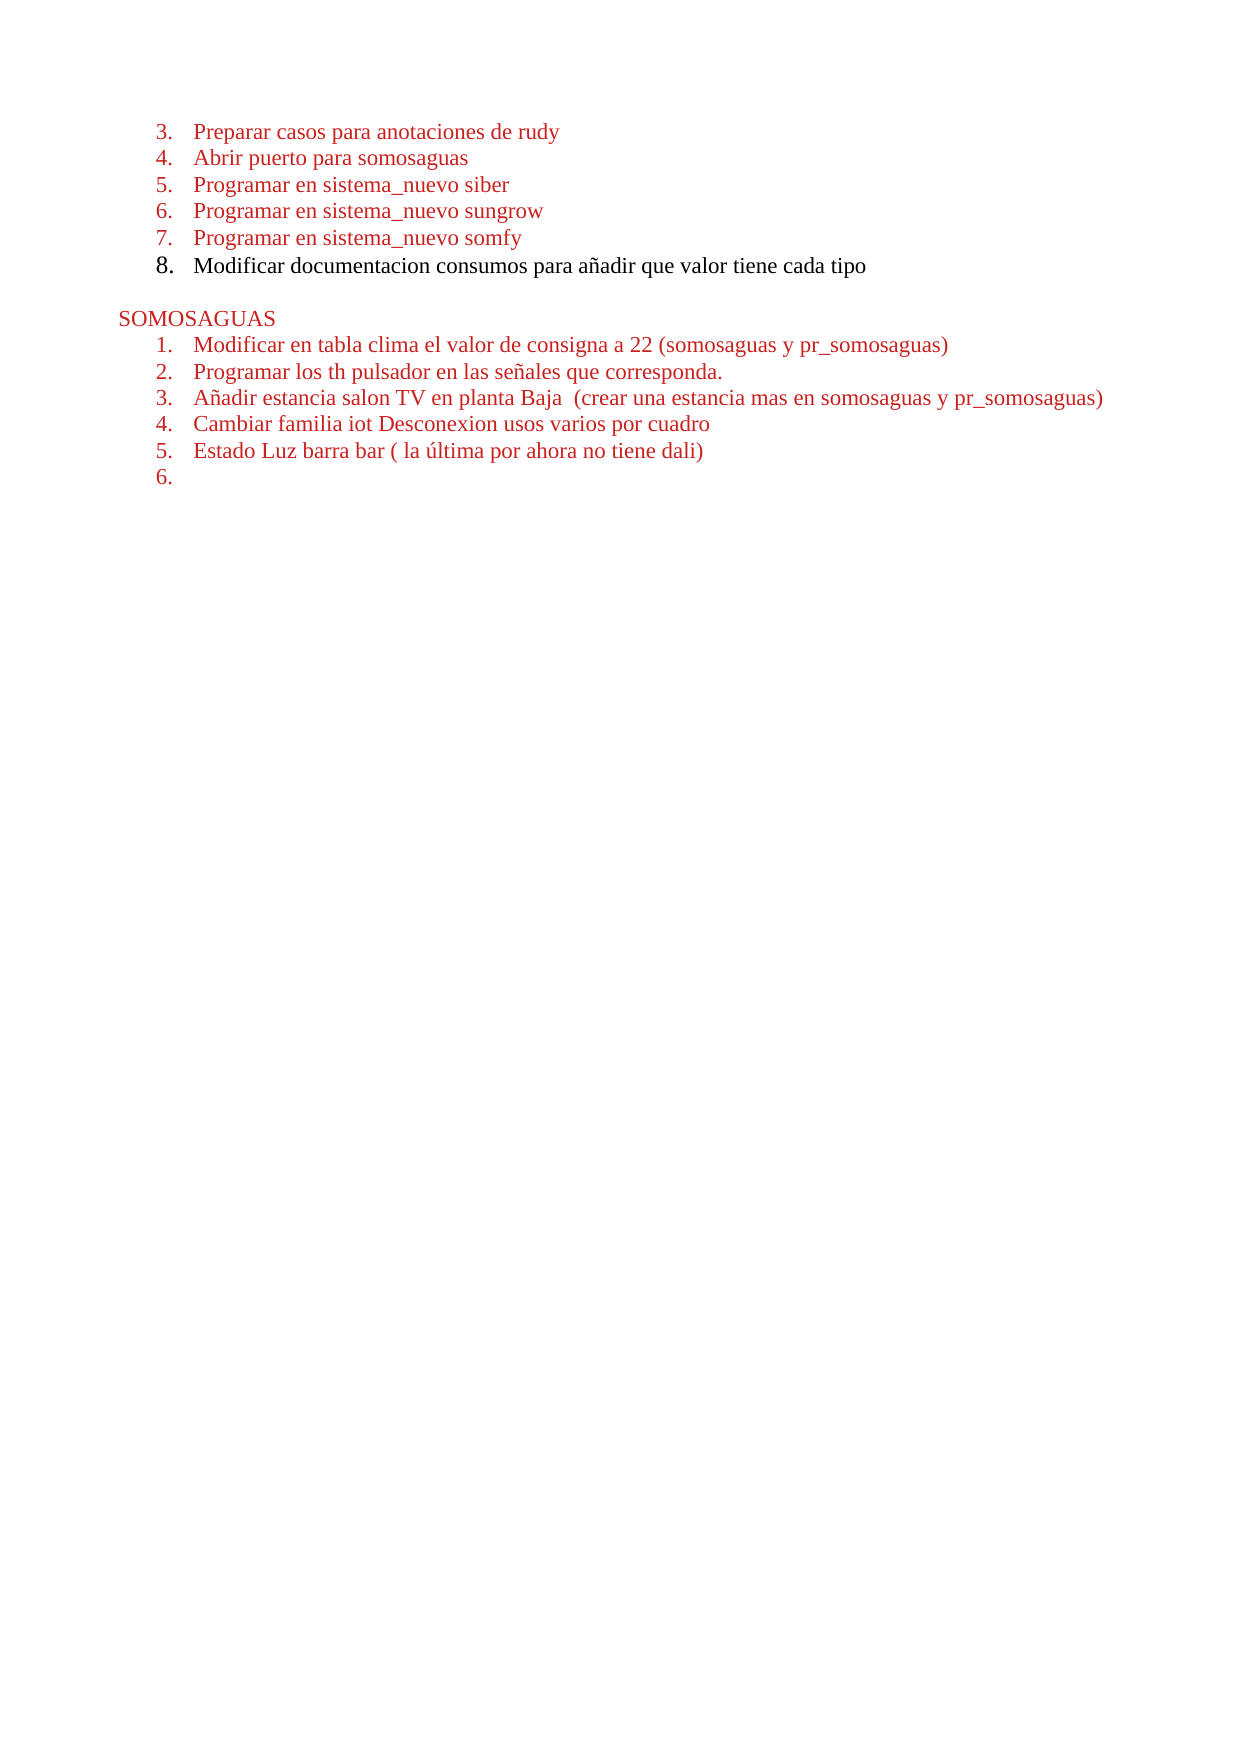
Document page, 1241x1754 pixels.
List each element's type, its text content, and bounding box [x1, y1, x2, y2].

list Programar en sistema_nuevo sungrow [156, 197, 1122, 223]
list Cambiar familia iot Desconexion usos varios por cuadro [156, 410, 1122, 437]
list Abrir puerto para somosaguas [156, 144, 1122, 171]
list Programar los th pulsador en las señales que corresponda. [156, 358, 1122, 384]
list Modificar en tabla clima el valor de consigna a 22 (somosaguas y pr_somosaguas) [156, 331, 1122, 358]
list Estado Luz barra bar ( la última por ahora no tiene dali) [156, 437, 1122, 463]
list Añadir estancia salon TV en planta Baja (crear una estancia mas en somosaguas y pr_somosaguas) [156, 384, 1122, 410]
list Modificar documentacion consumos para añadir que valor tiene cada tipo [156, 250, 1122, 279]
text SOMOSAGUAS [118, 305, 1122, 331]
list Programar en sistema_nuevo siber [156, 171, 1122, 197]
list Preparar casos para anotaciones de rudy [156, 118, 1122, 144]
list Programar en sistema_nuevo somfy [156, 223, 1122, 250]
